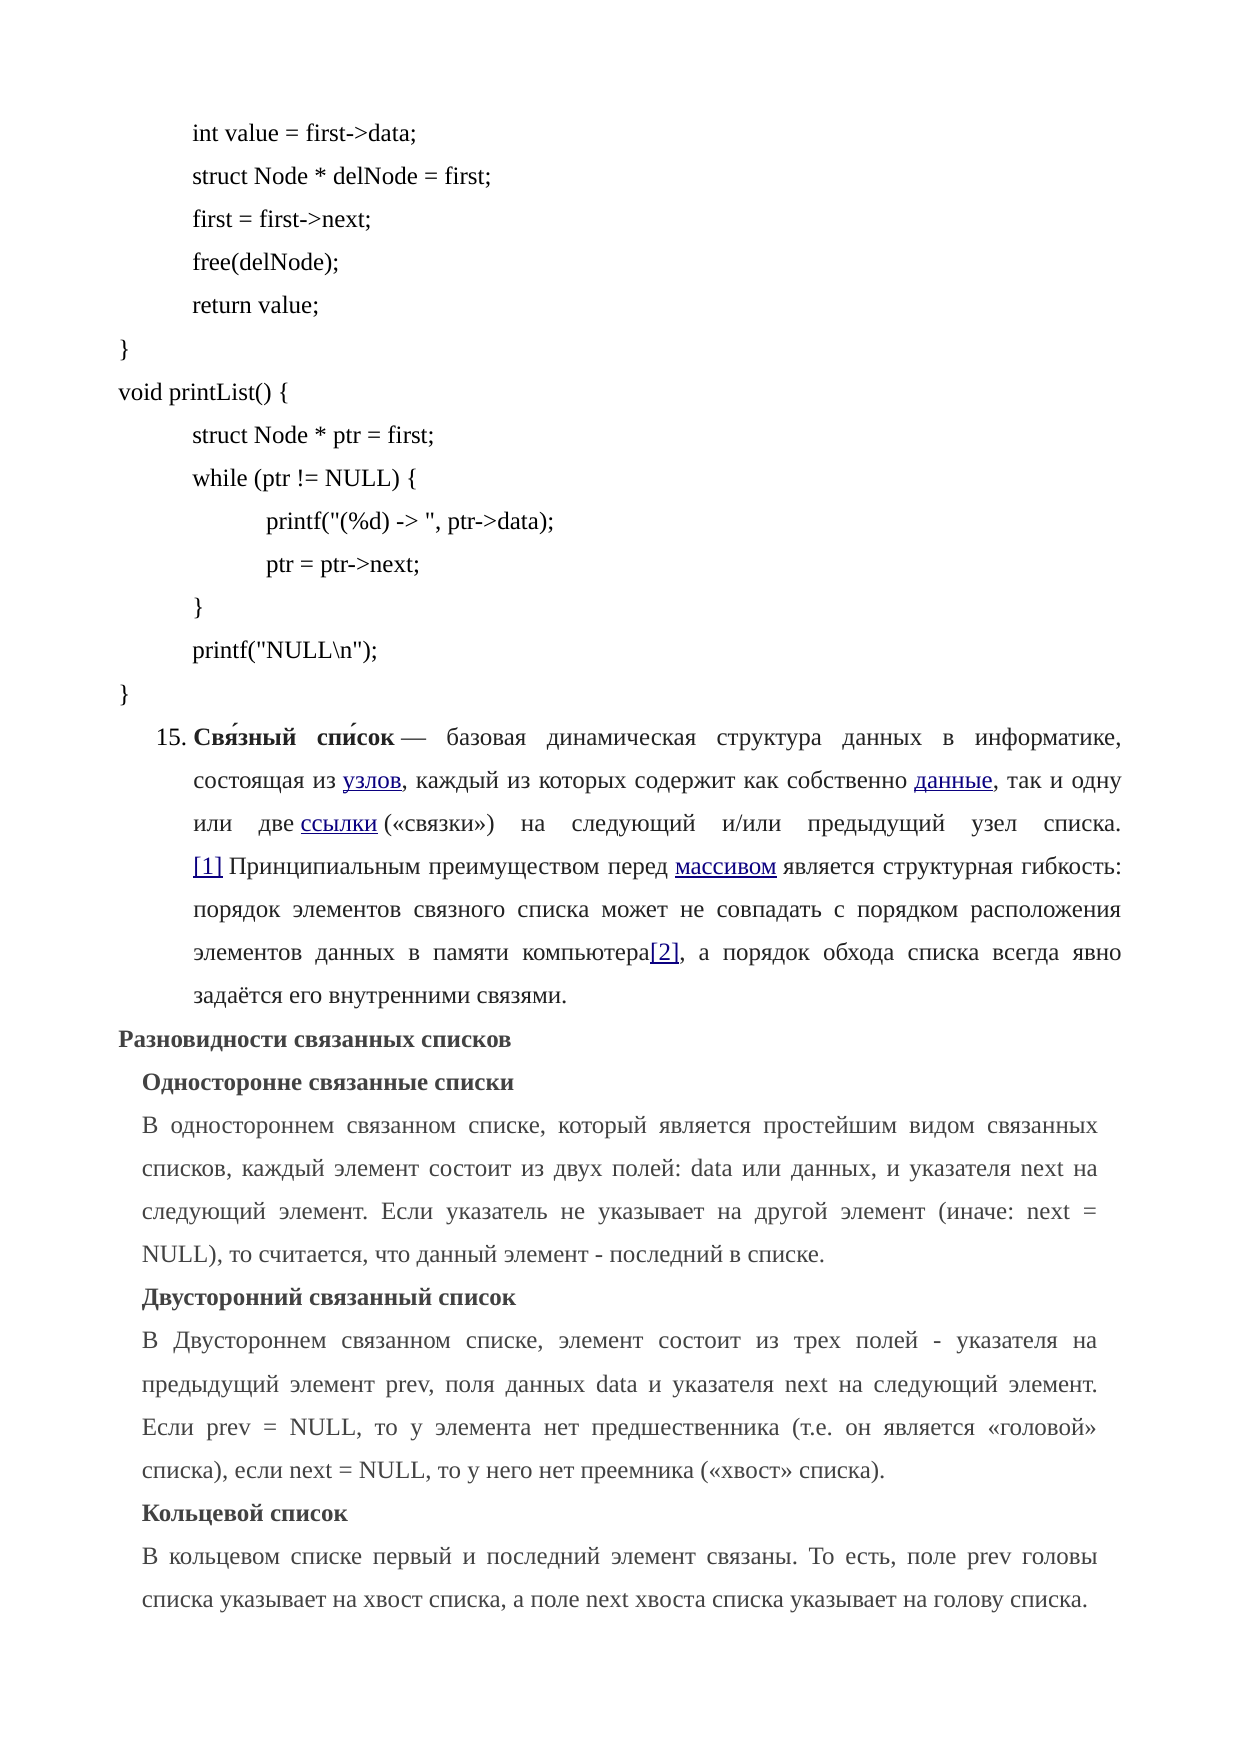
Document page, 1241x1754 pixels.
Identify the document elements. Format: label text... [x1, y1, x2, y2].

text printf("(%d) -> ", ptr->data); [118, 506, 1122, 535]
text В кольцевом списке первый и последний элемент связаны. То есть, поле prev головы списка указывает на хвост списка, а поле next хвоста списка указывает на голову списка. [142, 1541, 1099, 1613]
text return value; [118, 291, 1122, 319]
subtitle Разновидности связанных списков [118, 1024, 1122, 1052]
text } [118, 592, 1122, 621]
subtitle Односторонне связанные списки [142, 1067, 1099, 1096]
text while (ptr != NULL) { [118, 463, 1122, 492]
text В Двустороннем связанном списке, элемент состоит из трех полей - указателя на предыдущий элемент prev, поля данных data и указателя next на следующий элемент. Если prev = NULL, то у элемента нет предшественника (т.е. он является «головой» списка), если next = NULL, то у него нет преемника («хвост» списка). [142, 1326, 1099, 1484]
text } [118, 679, 1122, 707]
text void printList() { [118, 377, 1122, 406]
text printf("NULL\n"); [118, 636, 1122, 664]
subtitle Кольцевой список [142, 1498, 1099, 1527]
text int value = first->data; [118, 118, 1122, 147]
text struct Node * delNode = first; [118, 161, 1122, 190]
text В одностороннем связанном списке, который является простейшим видом связанных списков, каждый элемент состоит из двух полей: data или данных, и указателя next на следующий элемент. Если указатель не указывает на другой элемент (иначе: next = NULL), то считается, что данный элемент - последний в списке. [142, 1110, 1099, 1268]
text free(delNode); [118, 247, 1122, 276]
text } [118, 334, 1122, 362]
text first = first->next; [118, 204, 1122, 233]
subtitle Двусторонний связанный список [142, 1282, 1099, 1311]
text struct Node * ptr = first; [118, 420, 1122, 449]
list Свя́зный спи́сок — базовая динамическая структура данных в информатике, состоящая из узлов, каждый из которых содержит как собственно данные, так и одну или две ссылки («связки») на следующий и/или предыдущий узел списка.[1] Принципиальным преимуществом перед массивом является структурная гибкость: порядок элементов связного списка может не совпадать с порядком расположения элементов данных в памяти компьютера[2], а порядок обхода списка всегда явно задаётся его внутренними связями. [156, 722, 1122, 1009]
text ptr = ptr->next; [118, 549, 1122, 578]
